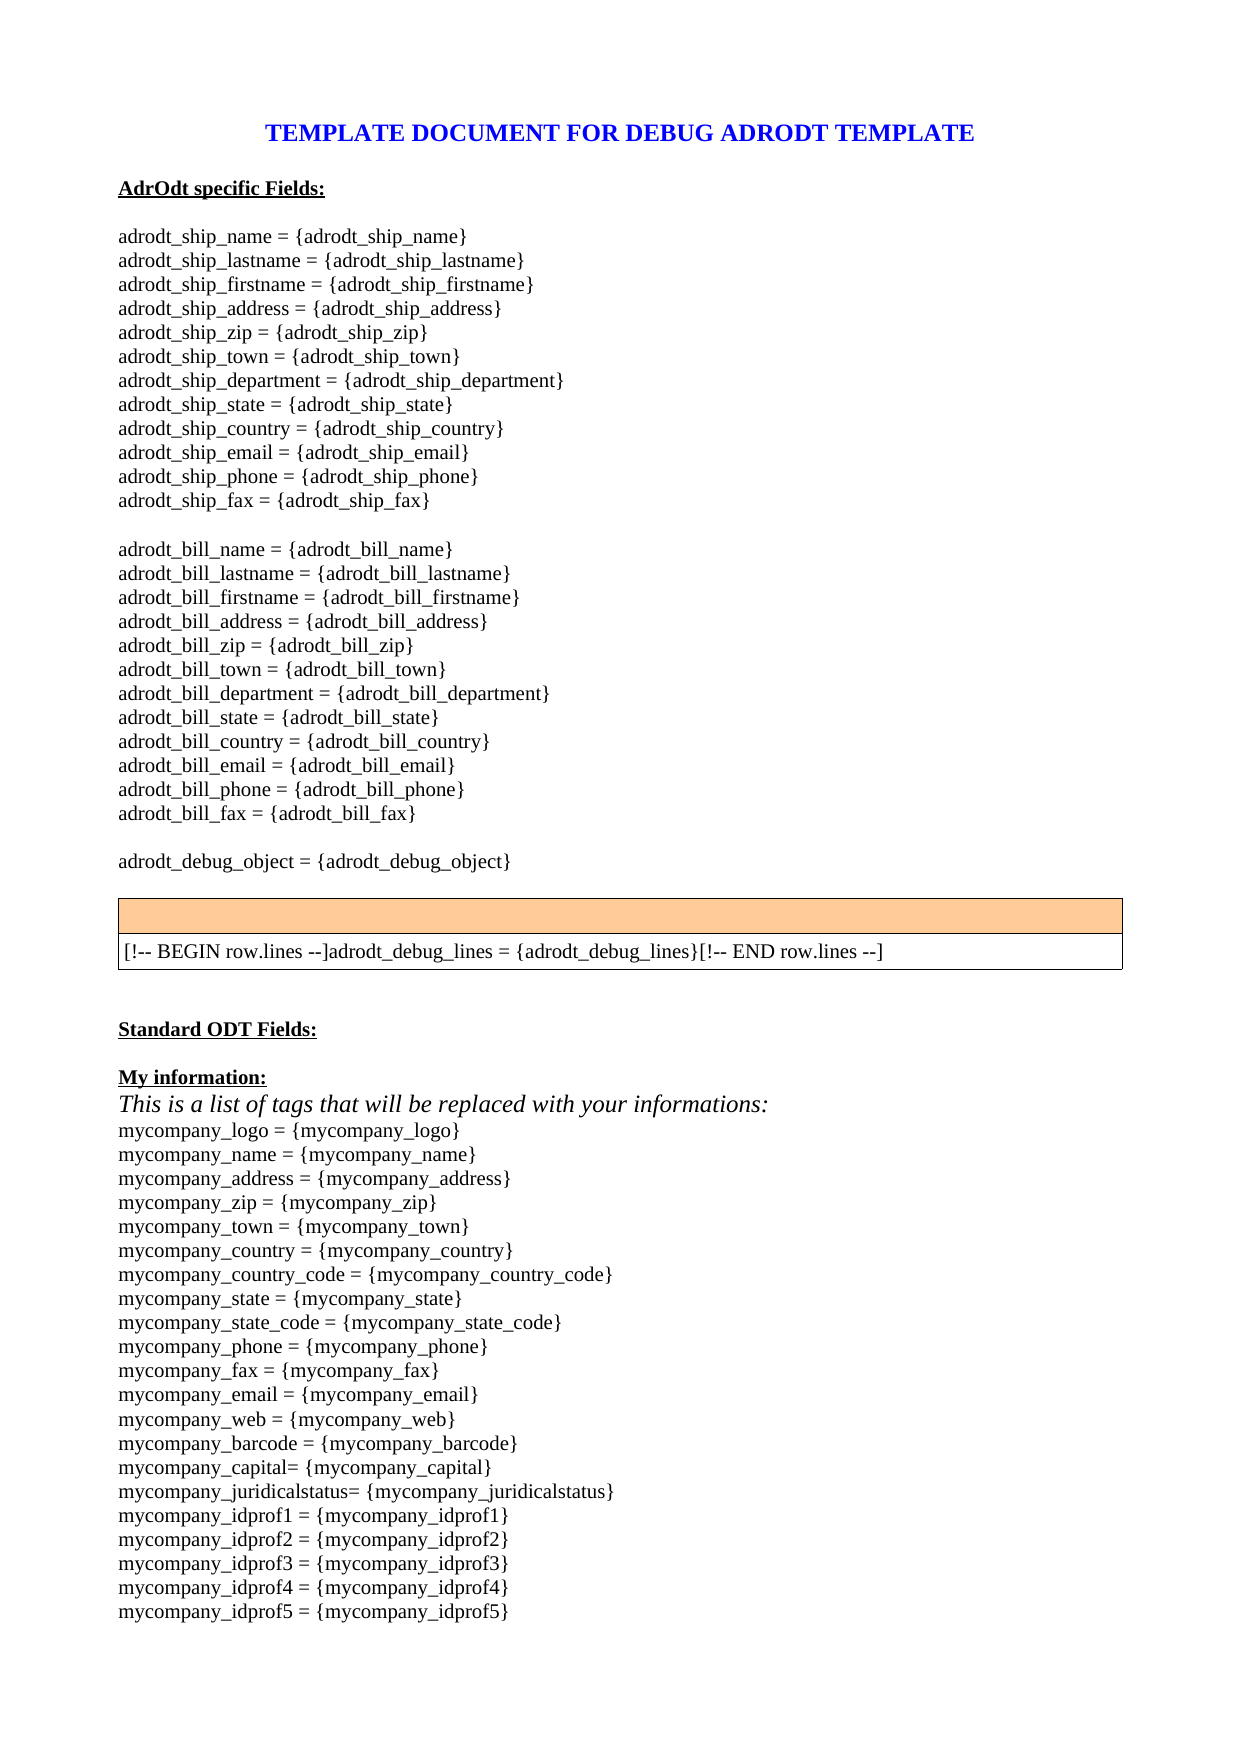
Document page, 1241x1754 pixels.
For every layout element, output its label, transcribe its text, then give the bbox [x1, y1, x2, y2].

table_header [119, 899, 1122, 933]
text mycompany_zip = {mycompany_zip} [118, 1190, 1122, 1214]
text adrodt_ship_fax = {adrodt_ship_fax} [118, 488, 1122, 512]
text mycompany_idprof2 = {mycompany_idprof2} [118, 1527, 1122, 1551]
text mycompany_email = {mycompany_email} [118, 1382, 1122, 1406]
text adrodt_bill_department = {adrodt_bill_department} [118, 681, 1122, 705]
text mycompany_idprof3 = {mycompany_idprof3} [118, 1551, 1122, 1575]
text mycompany_fax = {mycompany_fax} [118, 1358, 1122, 1382]
text mycompany_web = {mycompany_web} [118, 1406, 1122, 1431]
text My information: [118, 1065, 1122, 1089]
text adrodt_ship_email = {adrodt_ship_email} [118, 440, 1122, 464]
text mycompany_name = {mycompany_name} [118, 1142, 1122, 1166]
text adrodt_ship_firstname = {adrodt_ship_firstname} [118, 272, 1122, 296]
text mycompany_address = {mycompany_address} [118, 1166, 1122, 1190]
text adrodt_ship_department = {adrodt_ship_department} [118, 368, 1122, 392]
text mycompany_idprof1 = {mycompany_idprof1} [118, 1503, 1122, 1527]
text adrodt_bill_zip = {adrodt_bill_zip} [118, 633, 1122, 657]
text mycompany_phone = {mycompany_phone} [118, 1334, 1122, 1358]
text adrodt_ship_country = {adrodt_ship_country} [118, 416, 1122, 440]
text mycompany_barcode = {mycompany_barcode} [118, 1431, 1122, 1454]
text mycompany_country_code = {mycompany_country_code} [118, 1262, 1122, 1286]
text adrodt_bill_email = {adrodt_bill_email} [118, 753, 1122, 777]
text mycompany_capital= {mycompany_capital} [118, 1454, 1122, 1479]
text adrodt_debug_object = {adrodt_debug_object} [118, 849, 1122, 873]
text adrodt_bill_name = {adrodt_bill_name} [118, 536, 1122, 561]
text mycompany_juridicalstatus= {mycompany_juridicalstatus} [118, 1479, 1122, 1503]
text mycompany_idprof4 = {mycompany_idprof4} [118, 1575, 1122, 1599]
text This is a list of tags that will be replaced with your informations: [118, 1089, 1122, 1118]
text mycompany_idprof5 = {mycompany_idprof5} [118, 1599, 1122, 1623]
text Standard ODT Fields: [118, 1017, 1122, 1041]
text adrodt_bill_lastname = {adrodt_bill_lastname} [118, 561, 1122, 584]
text adrodt_ship_phone = {adrodt_ship_phone} [118, 464, 1122, 488]
text adrodt_bill_country = {adrodt_bill_country} [118, 729, 1122, 753]
text adrodt_bill_state = {adrodt_bill_state} [118, 705, 1122, 729]
text AdrOdt specific Fields: [118, 176, 1122, 200]
text adrodt_ship_town = {adrodt_ship_town} [118, 344, 1122, 368]
text adrodt_bill_firstname = {adrodt_bill_firstname} [118, 584, 1122, 609]
text adrodt_ship_state = {adrodt_ship_state} [118, 392, 1122, 416]
text adrodt_ship_lastname = {adrodt_ship_lastname} [118, 248, 1122, 272]
table_cell [!-- BEGIN row.lines --]adrodt_debug_lines = {adrodt_debug_lines}[!-- END row.lines --] [119, 934, 1122, 969]
text mycompany_state = {mycompany_state} [118, 1286, 1122, 1310]
text adrodt_bill_phone = {adrodt_bill_phone} [118, 777, 1122, 801]
text adrodt_ship_zip = {adrodt_ship_zip} [118, 320, 1122, 344]
text adrodt_ship_name = {adrodt_ship_name} [118, 224, 1122, 248]
text adrodt_bill_address = {adrodt_bill_address} [118, 609, 1122, 633]
text mycompany_town = {mycompany_town} [118, 1214, 1122, 1238]
text mycompany_country = {mycompany_country} [118, 1238, 1122, 1262]
text adrodt_ship_address = {adrodt_ship_address} [118, 296, 1122, 320]
text mycompany_state_code = {mycompany_state_code} [118, 1310, 1122, 1334]
text adrodt_bill_fax = {adrodt_bill_fax} [118, 801, 1122, 825]
text mycompany_logo = {mycompany_logo} [118, 1118, 1122, 1142]
text TEMPLATE DOCUMENT FOR DEBUG ADRODT TEMPLATE [118, 118, 1122, 147]
text adrodt_bill_town = {adrodt_bill_town} [118, 657, 1122, 681]
